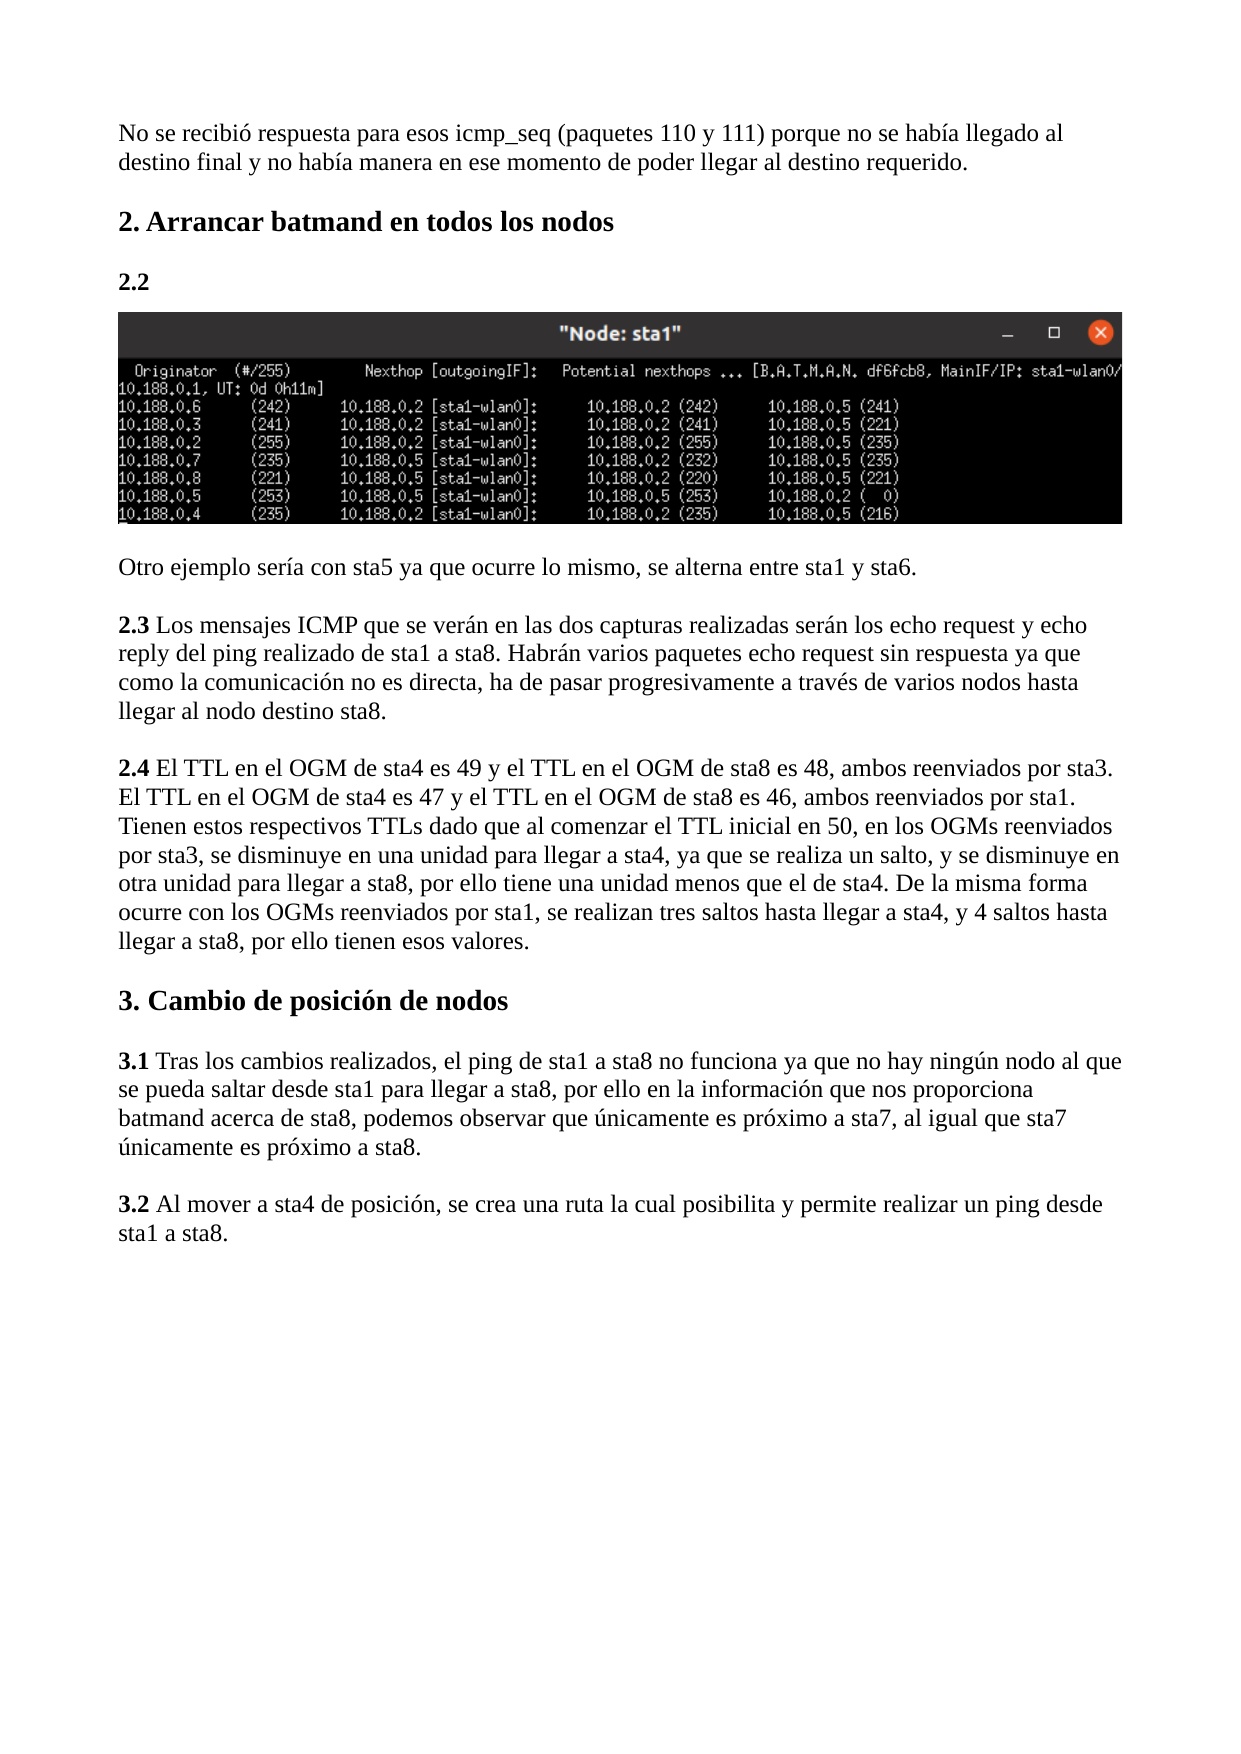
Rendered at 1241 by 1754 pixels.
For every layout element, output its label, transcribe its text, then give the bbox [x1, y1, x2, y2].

text 3. Cambio de posición de nodos [118, 983, 1122, 1017]
text Tienen estos respectivos TTLs dado que al comenzar el TTL inicial en 50, en los OGMs reenviados por sta3, se disminuye en una unidad para llegar a sta4, ya que se realiza un salto, y se disminuye en otra unidad para llegar a sta8, por ello tiene una unidad menos que el de sta4. De la misma forma ocurre con los OGMs reenviados por sta1, se realizan tres saltos hasta llegar a sta4, y 4 saltos hasta llegar a sta8, por ello tienen esos valores. [118, 811, 1122, 955]
text 2.4 El TTL en el OGM de sta4 es 49 y el TTL en el OGM de sta8 es 48, ambos reenviados por sta3. [118, 753, 1122, 782]
text El TTL en el OGM de sta4 es 47 y el TTL en el OGM de sta8 es 46, ambos reenviados por sta1. [118, 782, 1122, 811]
text 2. Arrancar batmand en todos los nodos [118, 204, 1122, 238]
text Otro ejemplo sería con sta5 ya que ocurre lo mismo, se alterna entre sta1 y sta6. [118, 552, 1122, 581]
text 2.3 Los mensajes ICMP que se verán en las dos capturas realizadas serán los echo request y echo reply del ping realizado de sta1 a sta8. Habrán varios paquetes echo request sin respuesta ya que como la comunicación no es directa, ha de pasar progresivamente a través de varios nodos hasta llegar al nodo destino sta8. [118, 610, 1122, 725]
text 3.1 Tras los cambios realizados, el ping de sta1 a sta8 no funciona ya que no hay ningún nodo al que se pueda saltar desde sta1 para llegar a sta8, por ello en la información que nos proporciona batmand acerca de sta8, podemos observar que únicamente es próximo a sta7, al igual que sta7 únicamente es próximo a sta8. [118, 1046, 1122, 1161]
text No se recibió respuesta para esos icmp_seq (paquetes 110 y 111) porque no se había llegado al destino final y no había manera en ese momento de poder llegar al destino requerido. [118, 118, 1122, 176]
text 3.2 Al mover a sta4 de posición, se crea una ruta la cual posibilita y permite realizar un ping desde sta1 a sta8. [118, 1189, 1122, 1247]
picture [118, 312, 1123, 524]
text 2.2 [118, 267, 1122, 295]
